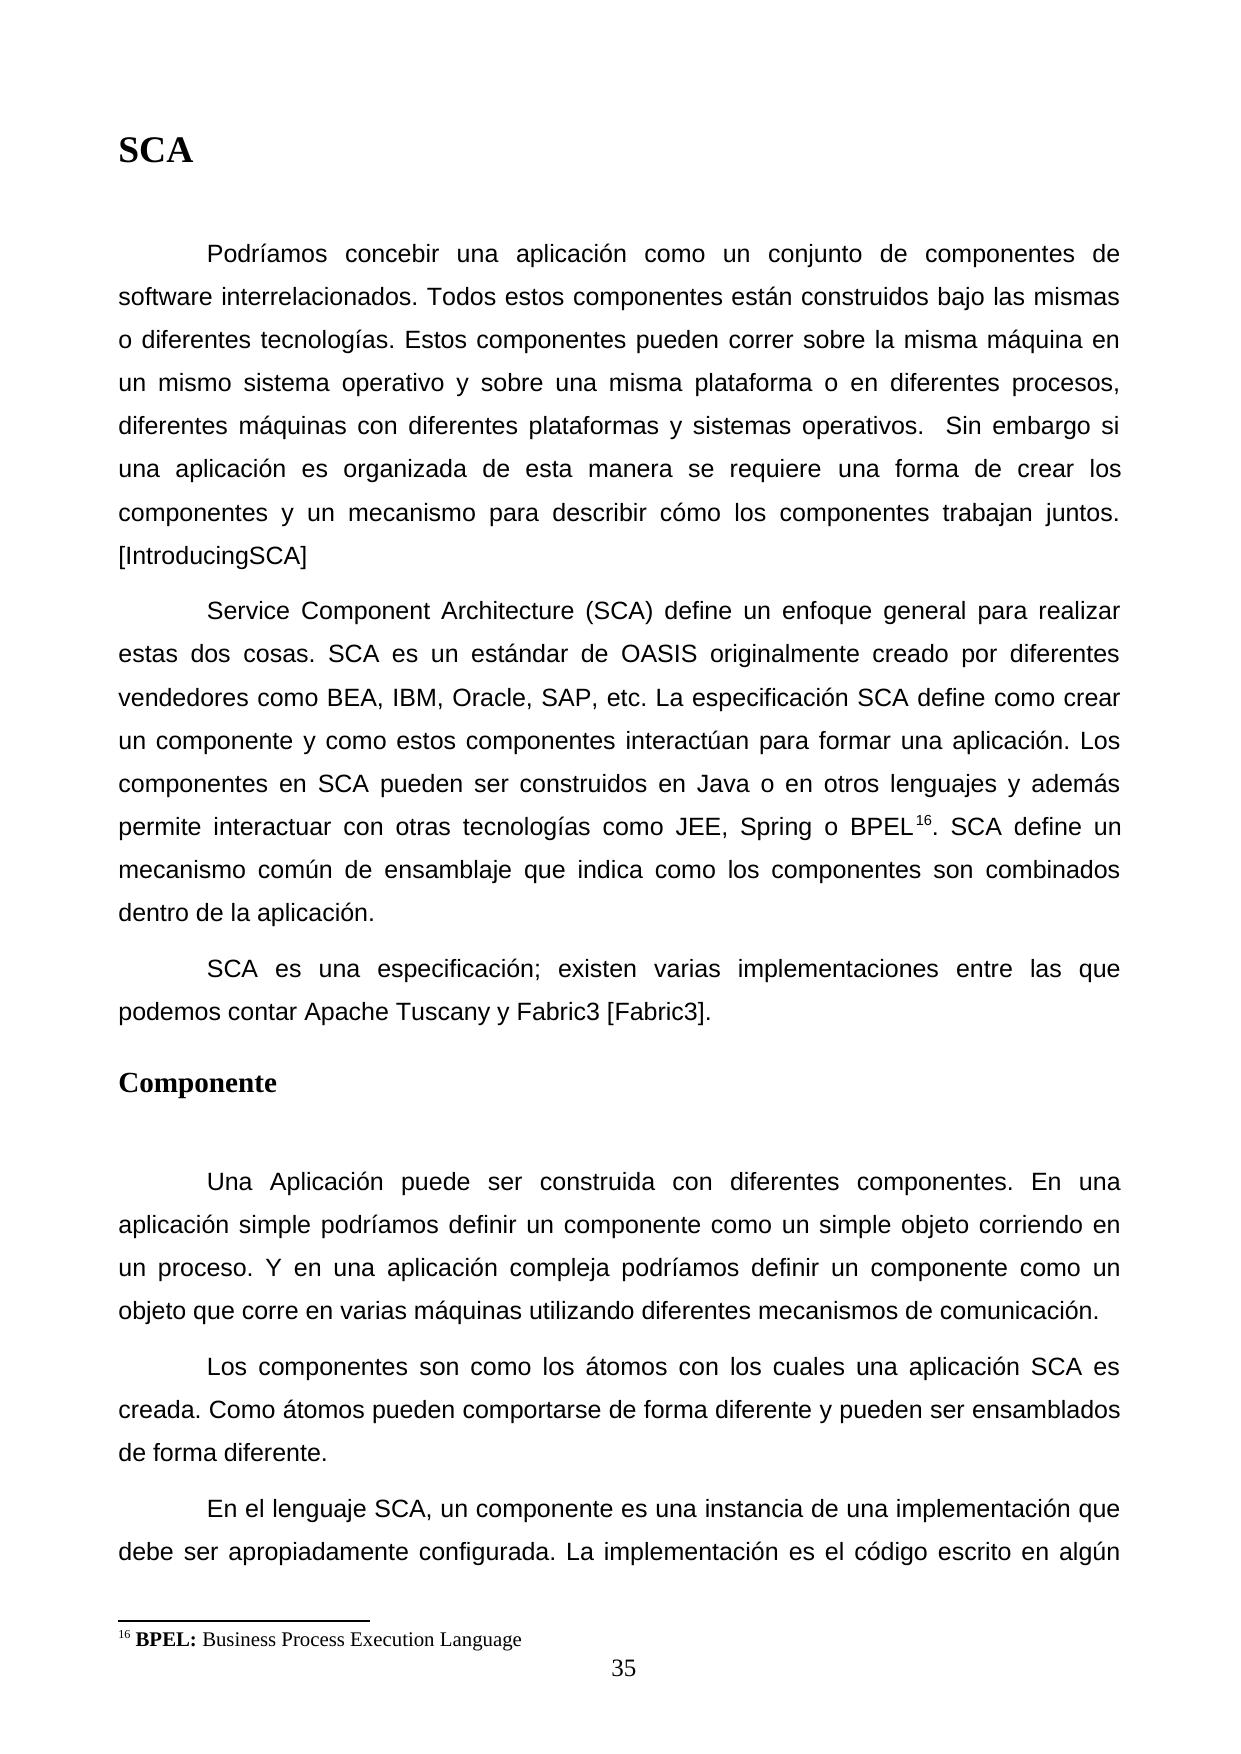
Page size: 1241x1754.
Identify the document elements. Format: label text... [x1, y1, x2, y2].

subtitle SCA [118, 128, 1122, 171]
text Podríamos concebir una aplicación como un conjunto de componentes de software interrelacionados. Todos estos componentes están construidos bajo las mismas o diferentes tecnologías. Estos componentes pueden correr sobre la misma máquina en un mismo sistema operativo y sobre una misma plataforma o en diferentes procesos, diferentes máquinas con diferentes plataformas y sistemas operativos. Sin embargo si una aplicación es organizada de esta manera se requiere una forma de crear los componentes y un mecanismo para describir cómo los componentes trabajan juntos.[IntroducingSCA] [118, 239, 1122, 569]
subtitle Componente [118, 1065, 1122, 1099]
text BPEL: Business Process Execution Language [118, 1627, 1122, 1651]
text Los componentes son como los átomos con los cuales una aplicación SCA es creada. Como átomos pueden comportarse de forma diferente y pueden ser ensamblados de forma diferente. [118, 1352, 1122, 1467]
text Una Aplicación puede ser construida con diferentes componentes. En una aplicación simple podríamos definir un componente como un simple objeto corriendo en un proceso. Y en una aplicación compleja podríamos definir un componente como un objeto que corre en varias máquinas utilizando diferentes mecanismos de comunicación. [118, 1167, 1122, 1325]
text En el lenguaje SCA, un componente es una instancia de una implementación que debe ser apropiadamente configurada. La implementación es el código escrito en algún [118, 1494, 1122, 1566]
text Service Component Architecture (SCA) define un enfoque general para realizar estas dos cosas. SCA es un estándar de OASIS originalmente creado por diferentes vendedores como BEA, IBM, Oracle, SAP, etc. La especificación SCA define como crear un componente y como estos componentes interactúan para formar una aplicación. Los componentes en SCA pueden ser construidos en Java o en otros lenguajes y además permite interactuar con otras tecnologías como JEE, Spring o BPEL. SCA define un mecanismo común de ensamblaje que indica como los componentes son combinados dentro de la aplicación. [118, 596, 1122, 927]
text SCA es una especificación; existen varias implementaciones entre las que podemos contar Apache Tuscany y Fabric3 [Fabric3]. [118, 954, 1122, 1026]
